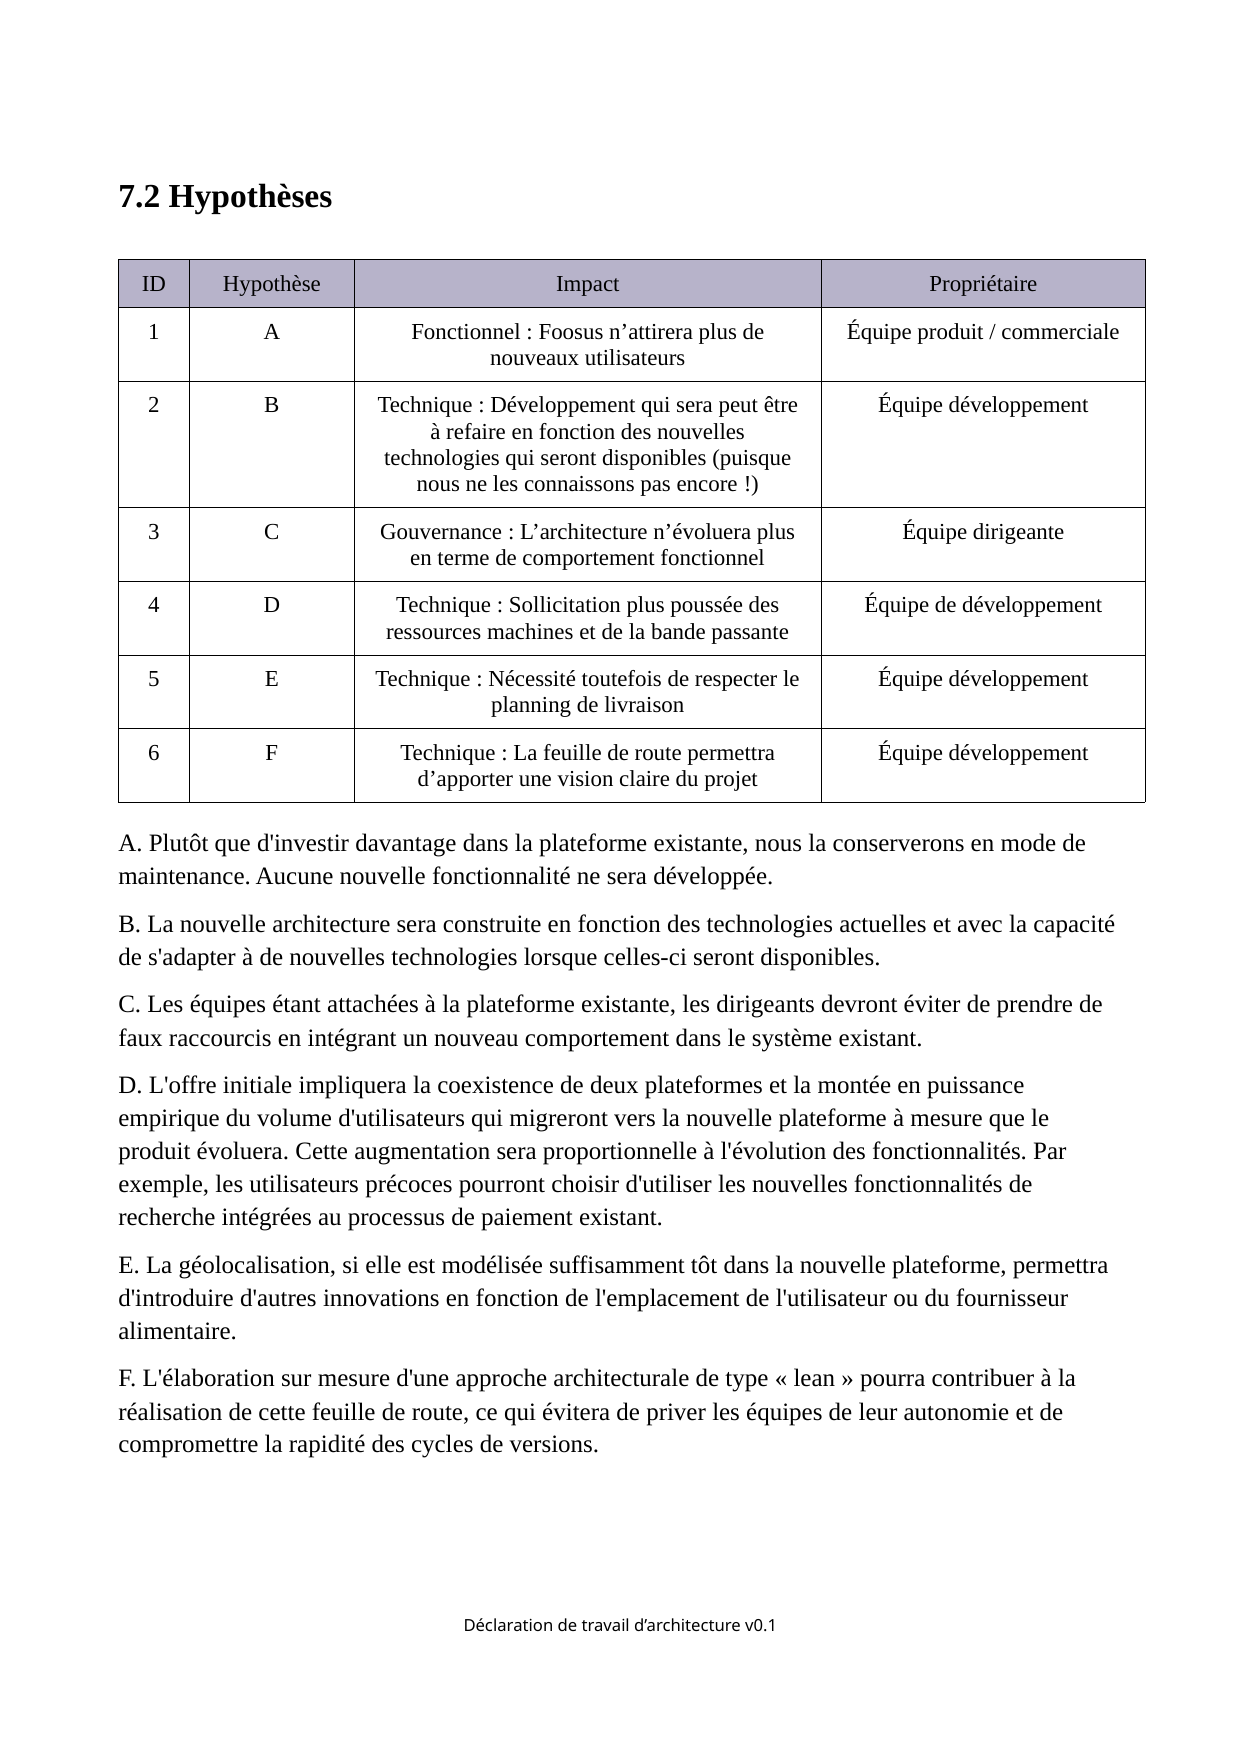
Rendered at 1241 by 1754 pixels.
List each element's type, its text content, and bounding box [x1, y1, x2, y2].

table_cell Équipe développement [822, 656, 1145, 728]
table_cell B [190, 382, 354, 507]
table_header Impact [355, 260, 821, 307]
table_cell E [190, 656, 354, 728]
table_cell F [190, 729, 354, 802]
table_cell Technique : Sollicitation plus poussée des ressources machines et de la bande passante [355, 582, 821, 654]
table_cell 1 [119, 308, 189, 381]
table_cell 6 [119, 729, 189, 802]
table_cell 5 [119, 656, 189, 728]
text B. La nouvelle architecture sera construite en fonction des technologies actuelles et avec la capacité de s'adapter à de nouvelles technologies lorsque celles-ci seront disponibles. [118, 909, 1122, 971]
text C. Les équipes étant attachées à la plateforme existante, les dirigeants devront éviter de prendre de faux raccourcis en intégrant un nouveau comportement dans le système existant. [118, 989, 1122, 1051]
table_cell Équipe produit / commerciale [822, 308, 1145, 381]
table_cell Équipe développement [822, 382, 1145, 507]
table_cell Fonctionnel : Foosus n’attirera plus de nouveaux utilisateurs [355, 308, 821, 381]
table_header Propriétaire [822, 260, 1145, 307]
text F. L'élaboration sur mesure d'une approche architecturale de type « lean » pourra contribuer à la réalisation de cette feuille de route, ce qui évitera de priver les équipes de leur autonomie et de compromettre la rapidité des cycles de versions. [118, 1363, 1122, 1458]
table_cell Gouvernance : L’architecture n’évoluera plus en terme de comportement fonctionnel [355, 508, 821, 581]
text E. La géolocalisation, si elle est modélisée suffisamment tôt dans la nouvelle plateforme, permettra d'introduire d'autres innovations en fonction de l'emplacement de l'utilisateur ou du fournisseur alimentaire. [118, 1250, 1122, 1345]
table_cell 2 [119, 382, 189, 507]
table_cell Technique : Nécessité toutefois de respecter le planning de livraison [355, 656, 821, 728]
table_cell Équipe développement [822, 729, 1145, 802]
table_header Hypothèse [190, 260, 354, 307]
table_cell Équipe de développement [822, 582, 1145, 654]
table_cell C [190, 508, 354, 581]
table_cell 4 [119, 582, 189, 654]
table_header ID [119, 260, 189, 307]
text A. Plutôt que d'investir davantage dans la plateforme existante, nous la conserverons en mode de maintenance. Aucune nouvelle fonctionnalité ne sera développée. [118, 828, 1122, 890]
table_cell Technique : Développement qui sera peut être à refaire en fonction des nouvelles technologies qui seront disponibles (puisque nous ne les connaissons pas encore !) [355, 382, 821, 507]
table_cell Équipe dirigeante [822, 508, 1145, 581]
text D. L'offre initiale impliquera la coexistence de deux plateformes et la montée en puissance empirique du volume d'utilisateurs qui migreront vers la nouvelle plateforme à mesure que le produit évoluera. Cette augmentation sera proportionnelle à l'évolution des fonctionnalités. Par exemple, les utilisateurs précoces pourront choisir d'utiliser les nouvelles fonctionnalités de recherche intégrées au processus de paiement existant. [118, 1070, 1122, 1231]
table_cell A [190, 308, 354, 381]
table_cell 3 [119, 508, 189, 581]
subtitle 7.2 Hypothèses [118, 176, 1122, 215]
table_cell D [190, 582, 354, 654]
table_cell Technique : La feuille de route permettra d’apporter une vision claire du projet [355, 729, 821, 802]
